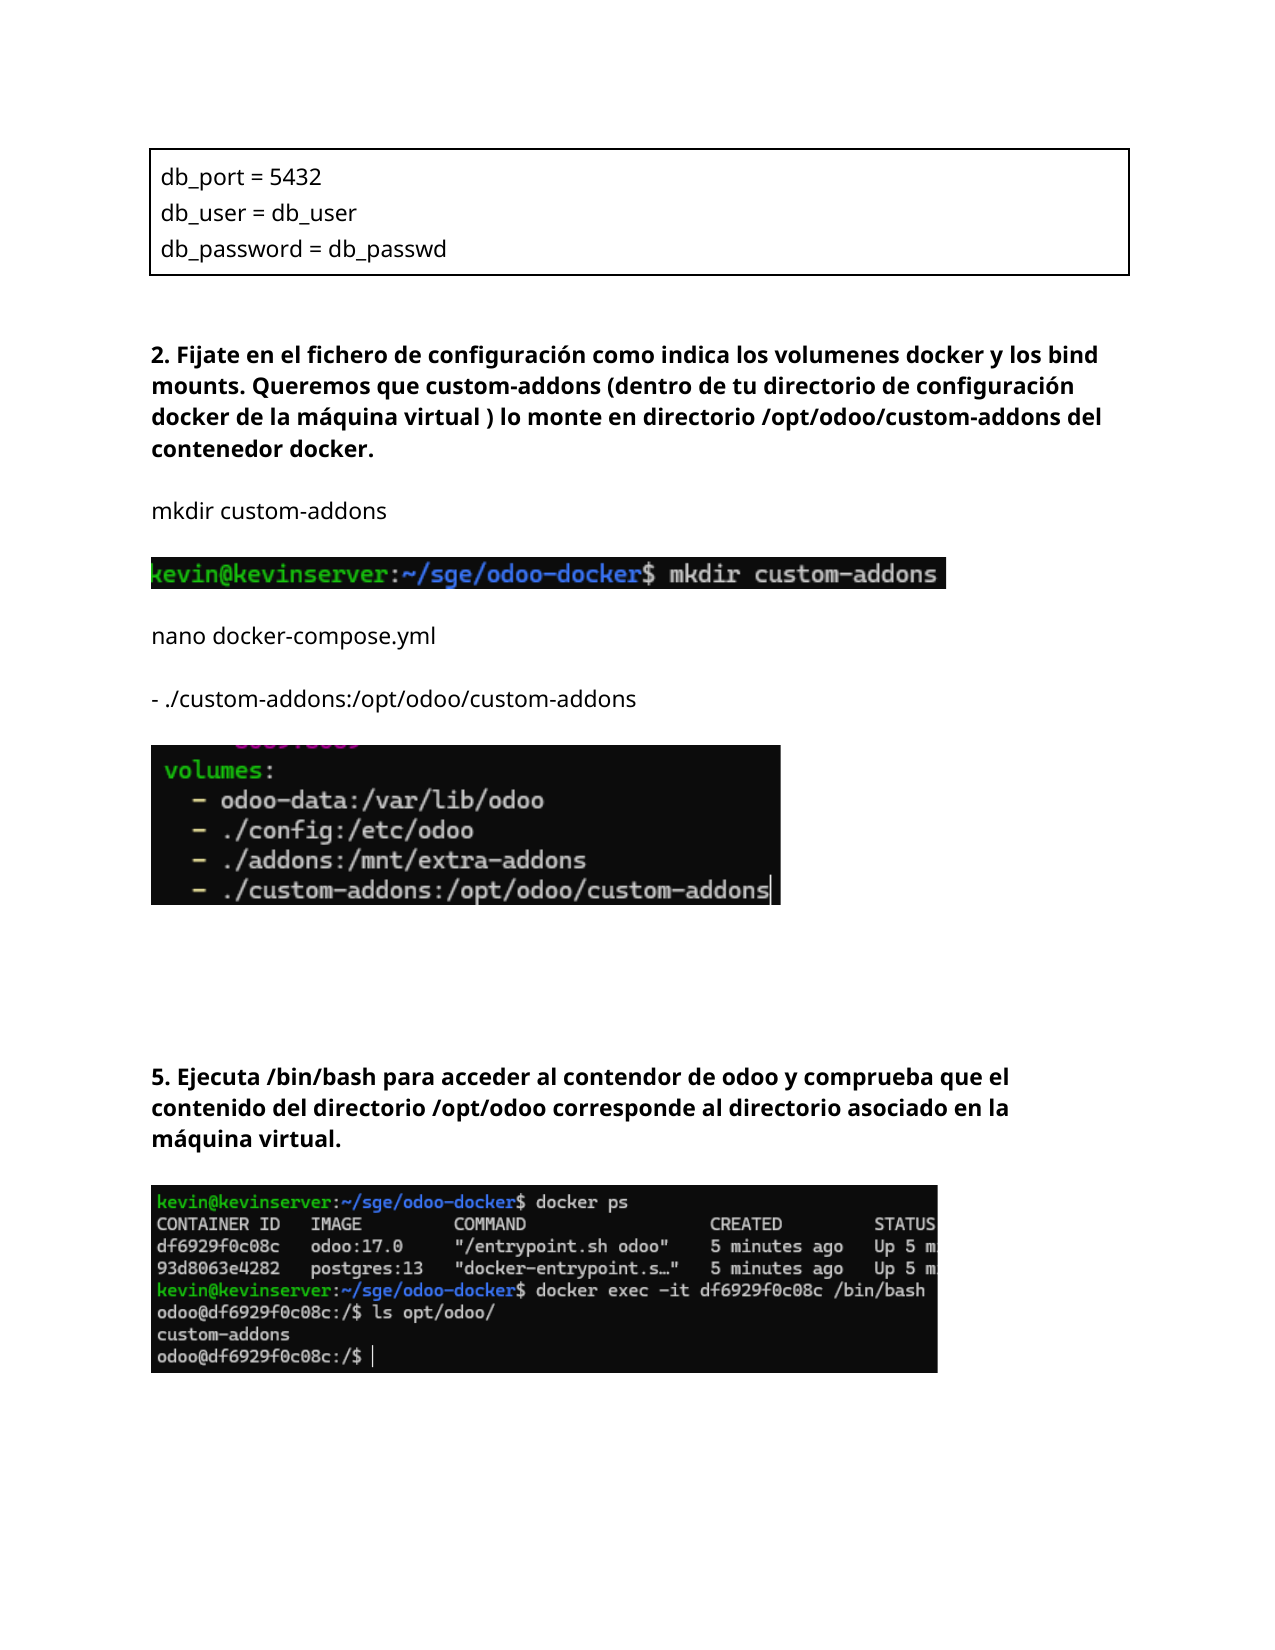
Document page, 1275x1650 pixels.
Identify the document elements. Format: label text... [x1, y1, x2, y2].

picture [151, 557, 947, 589]
text 2. Fijate en el fichero de configuración como indica los volumenes docker y los bind mounts. Queremos que custom-addons (dentro de tu directorio de configuración docker de la máquina virtual ) lo monte en directorio /opt/odoo/custom-addons del contenedor docker. [151, 339, 1116, 464]
picture [151, 1185, 938, 1373]
picture [151, 745, 781, 905]
text mkdir custom-addons [151, 495, 1093, 526]
text nano docker-compose.yml [151, 620, 1093, 651]
text 5. Ejecuta /bin/bash para acceder al contendor de odoo y comprueba que el contenido del directorio /opt/odoo corresponde al directorio asociado en la máquina virtual. [151, 1061, 1093, 1154]
table_cell db_port = 5432 db_user = db_user db_password = db_passwd [151, 150, 1128, 274]
text - ./custom-addons:/opt/odoo/custom-addons [151, 682, 1093, 714]
